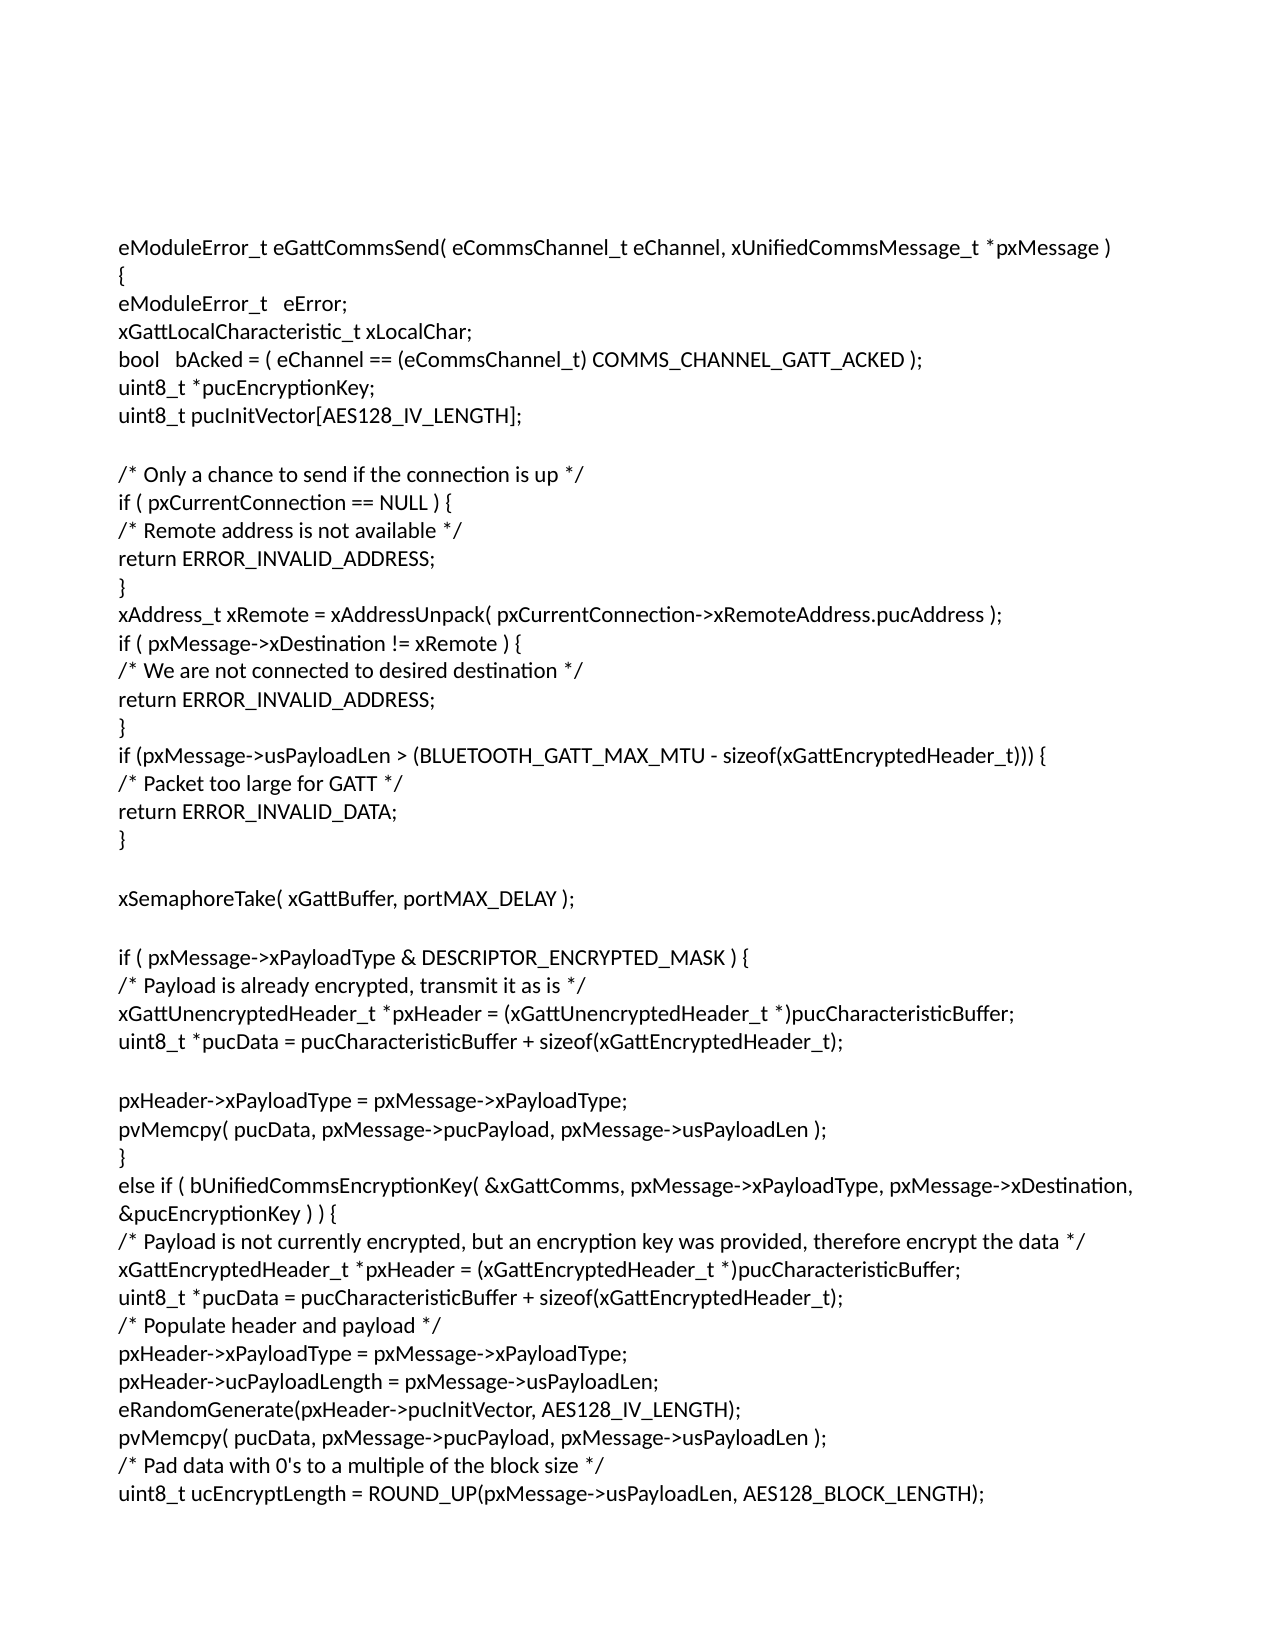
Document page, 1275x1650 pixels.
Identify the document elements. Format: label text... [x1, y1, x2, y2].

text return ERROR_INVALID_DATA; [118, 797, 1157, 825]
text /* We are not connected to desired destination */ [118, 657, 1157, 685]
text if ( pxMessage->xDestination != xRemote ) { [118, 629, 1157, 657]
text if ( pxCurrentConnection == NULL ) { [118, 488, 1157, 517]
text } [118, 825, 1157, 853]
text pxHeader->xPayloadType = pxMessage->xPayloadType; [118, 1339, 1157, 1367]
text /* Populate header and payload */ [118, 1311, 1157, 1339]
text return ERROR_INVALID_ADDRESS; [118, 685, 1157, 713]
text } [118, 713, 1157, 741]
text /* Pad data with 0's to a multiple of the block size */ [118, 1451, 1157, 1479]
text /* Payload is already encrypted, transmit it as is */ [118, 971, 1157, 999]
text pvMemcpy( pucData, pxMessage->pucPayload, pxMessage->usPayloadLen ); [118, 1115, 1157, 1143]
text pxHeader->xPayloadType = pxMessage->xPayloadType; [118, 1087, 1157, 1115]
text eModuleError_t eGattCommsSend( eCommsChannel_t eChannel, xUnifiedCommsMessage_t *pxMessage ) [118, 233, 1157, 261]
text } [118, 1143, 1157, 1171]
text pxHeader->ucPayloadLength = pxMessage->usPayloadLen; [118, 1367, 1157, 1395]
text /* Only a chance to send if the connection is up */ [118, 461, 1157, 488]
text { [118, 261, 1157, 289]
text uint8_t ucEncryptLength = ROUND_UP(pxMessage->usPayloadLen, AES128_BLOCK_LENGTH); [118, 1479, 1157, 1507]
text eRandomGenerate(pxHeader->pucInitVector, AES128_IV_LENGTH); [118, 1395, 1157, 1423]
text uint8_t *pucData = pucCharacteristicBuffer + sizeof(xGattEncryptedHeader_t); [118, 1283, 1157, 1311]
text xGattEncryptedHeader_t *pxHeader = (xGattEncryptedHeader_t *)pucCharacteristicBuffer; [118, 1255, 1157, 1283]
text xGattUnencryptedHeader_t *pxHeader = (xGattUnencryptedHeader_t *)pucCharacteristicBuffer; [118, 999, 1157, 1027]
text xSemaphoreTake( xGattBuffer, portMAX_DELAY ); [118, 884, 1157, 912]
text bool bAcked = ( eChannel == (eCommsChannel_t) COMMS_CHANNEL_GATT_ACKED ); [118, 345, 1157, 373]
text uint8_t *pucData = pucCharacteristicBuffer + sizeof(xGattEncryptedHeader_t); [118, 1027, 1157, 1055]
text uint8_t *pucEncryptionKey; [118, 373, 1157, 401]
text if (pxMessage->usPayloadLen > (BLUETOOTH_GATT_MAX_MTU - sizeof(xGattEncryptedHeader_t))) { [118, 741, 1157, 769]
text /* Packet too large for GATT */ [118, 769, 1157, 797]
text xGattLocalCharacteristic_t xLocalChar; [118, 317, 1157, 345]
text eModuleError_t eError; [118, 289, 1157, 317]
text pvMemcpy( pucData, pxMessage->pucPayload, pxMessage->usPayloadLen ); [118, 1423, 1157, 1451]
text return ERROR_INVALID_ADDRESS; [118, 544, 1157, 573]
text if ( pxMessage->xPayloadType & DESCRIPTOR_ENCRYPTED_MASK ) { [118, 943, 1157, 971]
text /* Remote address is not available */ [118, 517, 1157, 544]
text /* Payload is not currently encrypted, but an encryption key was provided, therefore encrypt the data */ [118, 1227, 1157, 1255]
text xAddress_t xRemote = xAddressUnpack( pxCurrentConnection->xRemoteAddress.pucAddress ); [118, 601, 1157, 629]
text else if ( bUnifiedCommsEncryptionKey( &xGattComms, pxMessage->xPayloadType, pxMessage->xDestination, &pucEncryptionKey ) ) { [118, 1171, 1157, 1227]
text } [118, 573, 1157, 601]
text uint8_t pucInitVector[AES128_IV_LENGTH]; [118, 401, 1157, 429]
